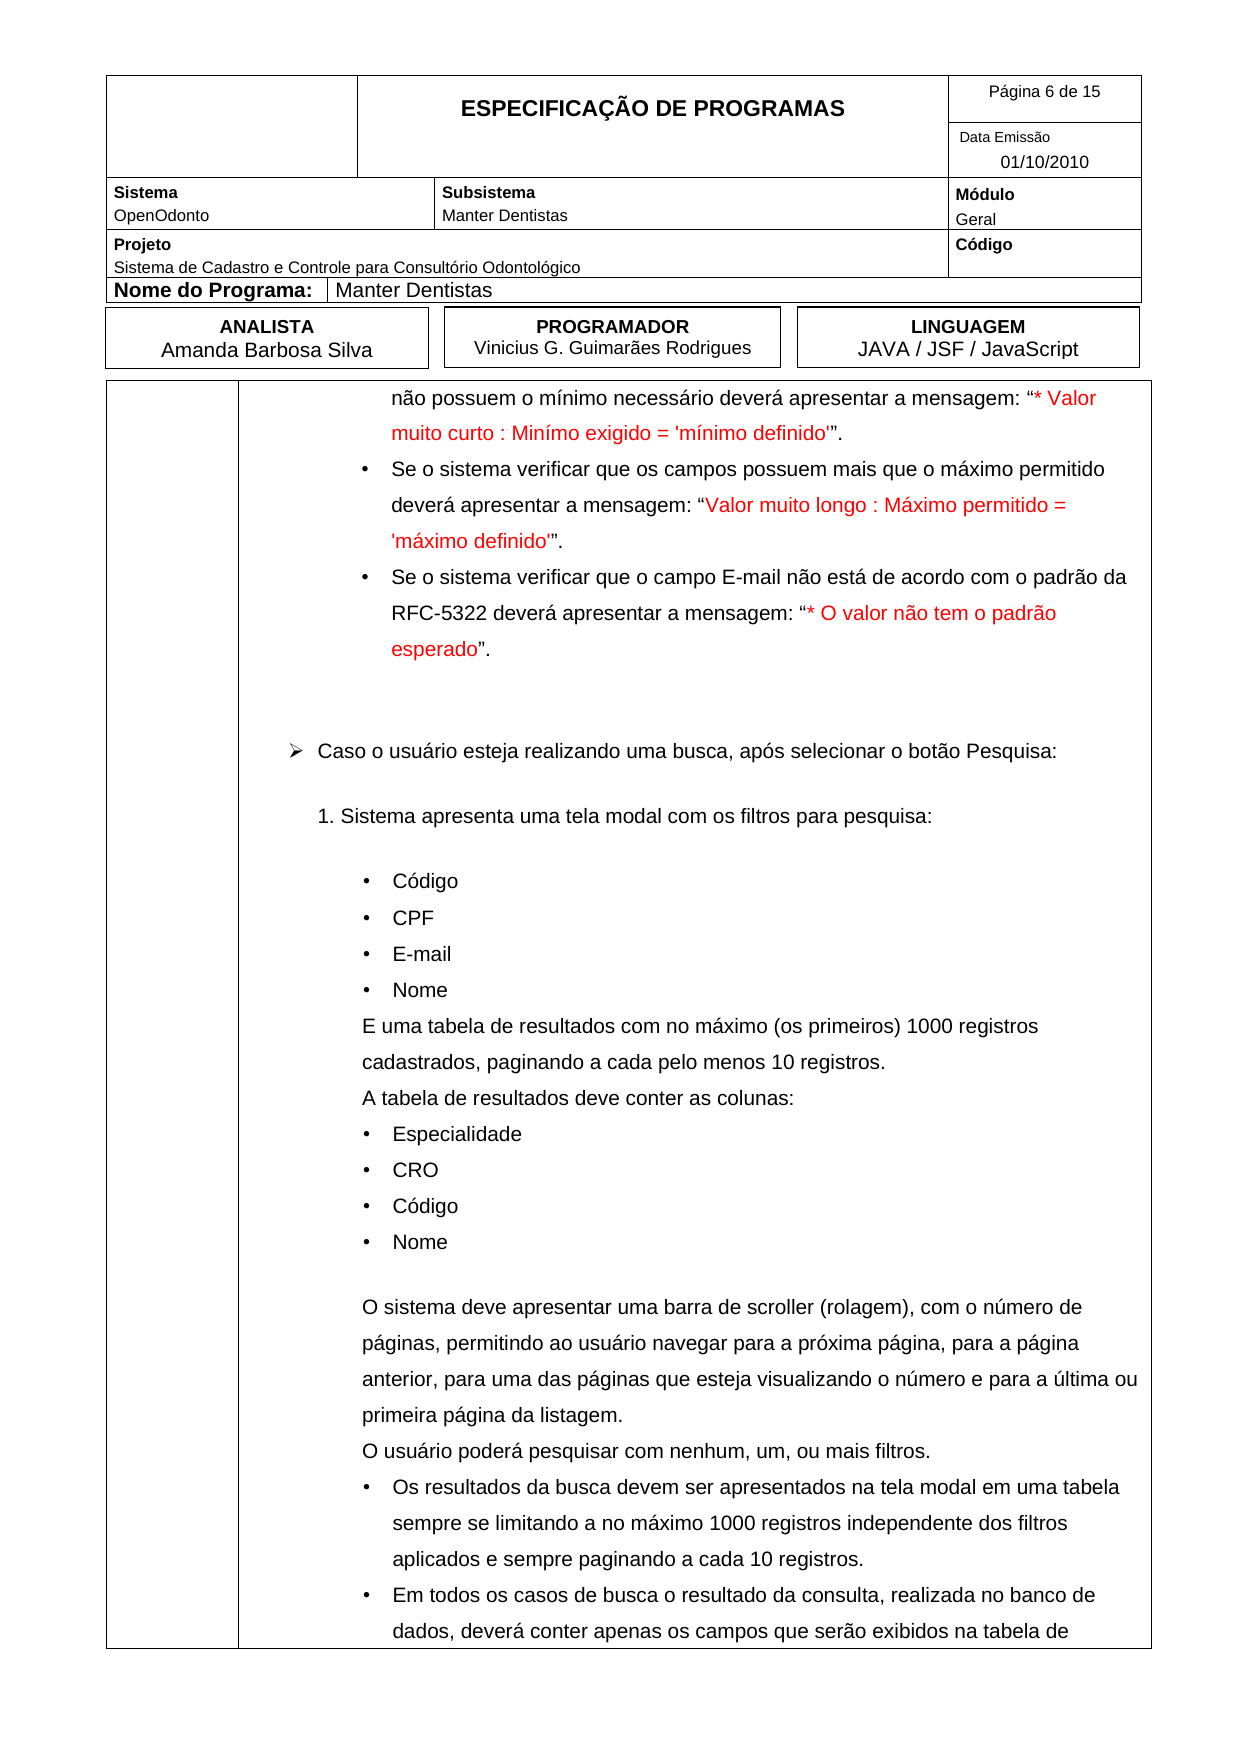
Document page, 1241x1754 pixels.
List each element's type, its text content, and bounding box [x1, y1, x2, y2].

table_header Apresentar ao usuário a tela de cadastro de dentistas. Usuário. Tela principal – menu Cadastro – Dentista Fluxos Principais Obs. O Código do cadastro só será gerado após a inserção e não poderá ser alterado. Sistema apresenta a tela de cadastro de dentista com os campos: Código ( autoincremento gerado automaticamente pelo sistema) – campo inabilitado para edição Nome (campo livre obrigatório) – possui no mínimo 4 e no máximo 100 caracteres CRO (campo livre numérico obrigatório) – deve possur no mínimo 1 caracter maior que 0 – não deverá permitir ao usuário a inserção de letras ou outros caracteres especiais, apenas números entre 9223372036854775808 e 9223372036854775807. O botão lupa para pesquisa pessoa já cadastrada (verificar especificação de programa de associar pessoa cadastrada). Esses campos são gerais e serão apresentados independentemente da aba que o usuário esteja. Na aba Principal serão apresentados os campos: Estado (combo box com registros de estados brasileiros de acordo com a tabela do IBGE) Cidade (campo livre) – no máximo 45 caracteres, quando preenchido no mínimo 3 caracteres. Endereço (campo livre) – no máximo 150 caracteres, quando preenchido no mínimo 4 caracteres. E-mail (campo livre) – validação do E-mail feita de acordo com a RFC-5322 principalmente na seção 3.4.1 e RFC-5321 (ex.: joao@exemplo.com) – no máximo 45 caracteres Observação (área de texto livre) – no máximo 500 caracteres Aba Fone/Contato (verificar especificação de programa de manter telefone). Fluxo Alternativo – Usuário não está logado no sistema Usuário clica na tela principal no menu Cadastro – Dentista. O sistema deverá filtrar as requisiões de URL que contenham /cadastro/... verificando a autenticação do usuário. Caso o usuário esteja autenticado, a requisição prossegue normalmente. Caso o usuário não esteja autenticado, o sistema redireciona para tela de login, e após a autenticação, para a tela principa Caso o usuário esteja efetuando um novo cadastro, após preencher os dados, ele seleciona o botão Salvar ou digitar a tecla “enter” (desde que o foco do cursor esteja em um campo do tipo 'input'). O sistema remove qualquer caractere que não seja alfanumerico, de marcação ou acentuação e aplica uppercase nos campos: nome, especialidade, cidade e endereço. Persiste os dados no banco de dados e exibe mensagem de confirmação “Cadastro efetuado com sucesso”. Fluxos alternativos – inclusão: Fluxo Alternativo 1 – Usuário não preencheu os dados obrigatórios Ao selecionar o botão salvar, o sistema deverá primeiramente validar os campos obrigatórios. Se o sistema verificar que os campos obrigatórios Nome, CRO e Especialidade não foram preenchidos ou se contém conteúdo vazio (espaços). Sistema apresenta mensagem em uma pop up: “Campos obrigatórios não preenchidos.” e retorna a tela de cadastro. Caso o campo esteja nulo o sistema indica acima dos campos obrigatórios não preenchidos a mensagem: “* O valor esta nulo.” Caso o campo esteja com conteúdo vazio (espaços) o sistema indica acima dos campos a mensagem: “* O valor esta vazio.” Se mesmo removendo espaços excedentes o conteúdo do campo seja vazio (espaços) o sistema indica acima dos campos a mensagem: “* O valor tem conteúdo vazio.”. No caso do campo CRO, como é um campo numérico, deverá aceitar números maiores que 1. Caso o usuário informe um número menos, o sistema deverá apresentar a mensagem acima do campo: “* Numero muito pequeno : Minímo exigido = 1”. Fluxo Alternativo 2 – Campos Preenchidos Inválidos Campos Nome, Especialidade, Cidade, Endereço, E-mail e Observação. Após verificar os campos obrigatórios, o sistema deverá realizar as validações abaixo. Possíveis Mensagens: Caso os campos não passem pelas verificações, o sistema deve apresentar a mensagem em uma pop up: “Campos inválidos.”, retornar a tela de cadastro e indicar acima dos campos a mensagem correspondente. Se o sistema verificar que os campos estão nulos deverá apresentar a mensagem: “* O valor esta nulo.” Se o sistema verificar que os campos estão vazios deverá apresentar a mensagem: “* O valor esta vazio.” Se o sistema verificar que os campos estão com conteúdo vazio (ou seja, se contém espaços mesmo após a remoção dos espaços excedentes) deverá apresentar a mensagem: “* O valor tem conteúdo vazio.”. Se o sistema verificar que os campos: Nome, Especialidade, Cidade e Endereço não possuem o mínimo necessário deverá apresentar a mensagem: “* Valor muito curto : Minímo exigido = 'mínimo definido'”. Se o sistema verificar que os campos possuem mais que o máximo permitido deverá apresentar a mensagem: “Valor muito longo : Máximo permitido = 'máximo definido'”. Se o sistema verificar que o campo E-mail não está de acordo com o padrão da RFC-5322 deverá apresentar a mensagem: “* O valor não tem o padrão esperado”. Caso o usuário esteja realizando uma busca, após selecionar o botão Pesquisa: 1. Sistema apresenta uma tela modal com os filtros para pesquisa: Código CPF E-mail Nome E uma tabela de resultados com no máximo (os primeiros) 1000 registros cadastrados, paginando a cada pelo menos 10 registros. A tabela de resultados deve conter as colunas: Especialidade CRO Código Nome O sistema deve apresentar uma barra de scroller (rolagem), com o número de páginas, permitindo ao usuário navegar para a próxima página, para a página anterior, para uma das páginas que esteja visualizando o número e para a última ou primeira página da listagem. O usuário poderá pesquisar com nenhum, um, ou mais filtros. Os resultados da busca devem ser apresentados na tela modal em uma tabela sempre se limitando a no máximo 1000 registros independente dos filtros aplicados e sempre paginando a cada 10 registros. Em todos os casos de busca o resultado da consulta, realizada no banco de dados, deverá conter apenas os campos que serão exibidos na tabela de resultados, ou seja nesse momento não serão recuperados relacionamentos e demais dados. Além de apresentar ao usuário a quantidade de resultados encontrados e o tempo de consulta em segundos. A pesquisa do filtro por especialidade e nome será feita por 'like', ou seja, o usuário poderá digitar parte do nome para efetuar a busca. Caso mais de um filtro de pesquisa seja informado, a pesquisa associará logicamente os filtros de forma complementar, ou seja um filtro 'AND' outro filtro, combinando os dois ou mais valores para pesquisa. O usuário poderá clicar no botão Buscar ou digitar a tecla 'enter' do teclado para efetuar a busca. O foco do cursor deverá estar posicionado em algum campo 'input' da tela de pesquisa para que se possa acionar a busca por meio da tecla 'enter'. Em todos os casos de busca,quando em filtros do tipo 'input' não haverá diferenciação da caixa de texto (case-insensiteve) para filtrar as consultas. Fluxos alternativos – recuperação: Fluxo Alternativo 1 – Usuário não preencheu os dados da pesquisa Caso o usuário não preencha nenhum filtro para pesquisa e clique no botão Buscar da tela modal ou digite 'enter', o sistema deve apresentar todos os registros se limitando ao máximo de 1000, como foi especificado. Fluxo Alternativo 2 – Usuário preencheu os dados da pesquisa inapropriadamente Quando o usuário clicar no botão Buscar da tela modal ou digitar 'enter', o sistema deverá validar os campos: Filtro Especialidade Caso o usuário informe menos do que 3 caracteres, apresentar a mensagem: “* Especialidade = 'valor digitado' : Valor muito curto : Minímo exigido = 3” no canto superior esquerdo da tela modal. Caso o usuário informe mais do que 150 caracteres, apresentar a mensagem: “* Especialidade = 'valor digitado...' : Valor muito longo : Máximo permitido = 150” no canto superior esquerdo da tela modal. Não deverá ser apresentado todo o valor que o usuário digitou, apresentar somente 10 caracteres e colocar reticências. Filtros CRO e Código: Deverá permitir somente números. Caso o usuário digite letras ou outros caracteres o sistema deverá apresentar a mensagem: “* 'nome do filtro' = ' valor digitado' : Não é um numero.” no canto superior equerdo da tela modal. Filtro Nome: Deverá ser informado no mínimo 3 caracteres e no máximo 100 caracteres para a busca. Caso o usuário informe menos do que 3 caracteres, apresentar a mensagem: “* Nome = 'valor digitado' : Valor muito curto : Minímo exigido = 3” no canto superior esquerdo da tela modal. Caso o usuário informe mais do que 100 caracteres, apresentar a mensagem: “* Nome = 'valor digitado...' : Valor muito longo : Máximo permitido = 100” no canto superior esquerdo da tela modal. Não deverá ser apresentado todo o valor que o usuário digitou, apresentar somente 10 caracteres e colocar reticências. Fluxo Alternativo 3 – Usuário realiza nova busca Após preencher ou não os filtros da busca e clicar no botão Buscar da tela modal ou digitar 'enter', o sistema deverá apresentar os resultados da busca e permanecer na tela modal para que o usuário possa ou não realizar uma nova consulta. Fluxos de Exceção – recuperação: Fluxo de Exceção 1 – Usuário fecha a tela modal A partir do momento que a tela modal estiver aberta, o usuário poderá fechar a janela a qualquer momento clicando no 'x' da janela (localizado no cabeçalho, canto direito). O sistema deverá retornar a tela de cadastro. Caso o usuário feche a janela de pesquisa, o modal deverá guardar os dados já digitados e os resultados já apresentados até o momento em que o usuário saia da tela de cadastro. Fluxo de Exceção 2 – Usuário clica no botão Limpar da tela modal A partir do momento em que a tela modal estiver aberta, o usuário poderá clicar no botão Limpar da tela modal. Caso o usuário clique no botão, o sistema deverá limpar todos os valores dos filtros e da tabela de resultados. Caso o usuário esteja alterando ou excluindo um registro, primeiramente será iniciado o fluxo de recuperação. A partir da tela modal, com os resultados da pesquisa apresentados na tabela de resultados, o usuário poderá clicar em qualquer registro (uma linha da tabela), ou seja, na tabela de resultados cada linha (resultado/registro) deve ser um link no qual o usuário poderá, ao clicar, iniciar a ação de carregamento do registro escolhido. Quando o usuário clicar sob o registro, o sistema deve fechar a tela modal e carregar TODAS (inclusive relacionamentos e demais dados) as informações do registro escolhido na tela de cadastro. Caso o usuário esteja editando algum registro e inicie qualquer outro fluxo, sem selecionar o botão salvar, todos os dados alterados serão perdidos. Na alteração, o usuário poderá modificar os dados que desejar e selecionar o botão Salvar. O sistema deve persistir os dados e apresentar a mensagem: “Dados alterados com sucesso!” em uma pop-up. Obs.: Lembrando que o sistema não deve permitir a edição do campo código. Os fluxos alternativos da alteração são os mesmos da INCLUSÃO. Verificar acima. Na exclusão, o usuário poderá selecionar o botão Excluir. O sistema deve confirmar a ação do usuário exibindo a mensagem: “Deseja realmente excluir o registro?” em uma pop-up. Se não houver nenhum registro válido (ou seja, que já esteja salvo no banco de dados, persistente) com as informações carregadas na tela de cadastro, por padrão o sistema deverá inabilitar o botão de excluir. Se o usuário confirmar, o sistema deve verificar se o registro está referenciado em qualquer outra tabela: Caso a referência seja apenas com pessoa e com telefones, o sistema deve excluir todo o registro (tanto dentista, quanto pessoa e telefones) e apresentar a mensagem: “Registro excluído com sucesso”. Caso a referência seja com outras tabelas que herdam de pessoa, o sistema deve excluir somente o registro de dentista e os dados pertencentes a dentista e apresentar a mensagem: “Registro excluído com sucesso”. Os dados de pessoa e de outros que herdam de pessoa não devem ser alterados. Fluxos alternativos - exclusão Fluxo alternativo 1 – Usuário cancelou exclusão Na mensagem de confirmação da ação de exclusão, o usuário poderá cancelar a exclusão. Se o usuário cancelar o sistema deve retornar a tela de cadastro como estava anteriormente, ou seja, com as informações do registro carregadas na tela. O usuário poderá então iniciar qualquer outro fluxo. Fluxo alternativo 2 – Registro referenciado Caso o registro a ser excluído possua refências com outras tabelas(a não ser pessoa , heranças de pessoa e telefones), o sistema não deve pemitir a exlusão do registro. O sistema deve apresentar a mensagem: “Registro referenciado” em uma pop-up e retorna a tela de cadastro como estava anteriormente, ou seja, com as informações do registro carregadas na tela. O usuário poderá iniciar qualquer outro fluxo. Caso o usuário selecione o botão cancelar, o sistema deverá limpar todos os campos preenchidos, até mesmo os campos da aba Fone/Contato, e retornar a aba principal do cadastro. Exceções Perda de conexão com o servidor ou banco de dados. Apresentar mensagem em uma pop up: “Falha não prevista – Consulte o administrador do sistema” A sessão do usuário deve expirar em 30 minutos, a partir disso se o usuário selecionar qualquer ação do sistema, ele deve ser redirecionado para a tela de login. Se o usuário selecionar link do “OpenOdonto” (Logo no canto Superior direito Sob o menu), sistema deve redirecionar para a tela principal do sistema. Se o usuário selecionar a opção “sair” (encerrar sessão), sistema deve redirecionar para tela de login e encerrar a sessão corrente do usuário. [239, 381, 1151, 1648]
table_header [107, 381, 238, 1648]
